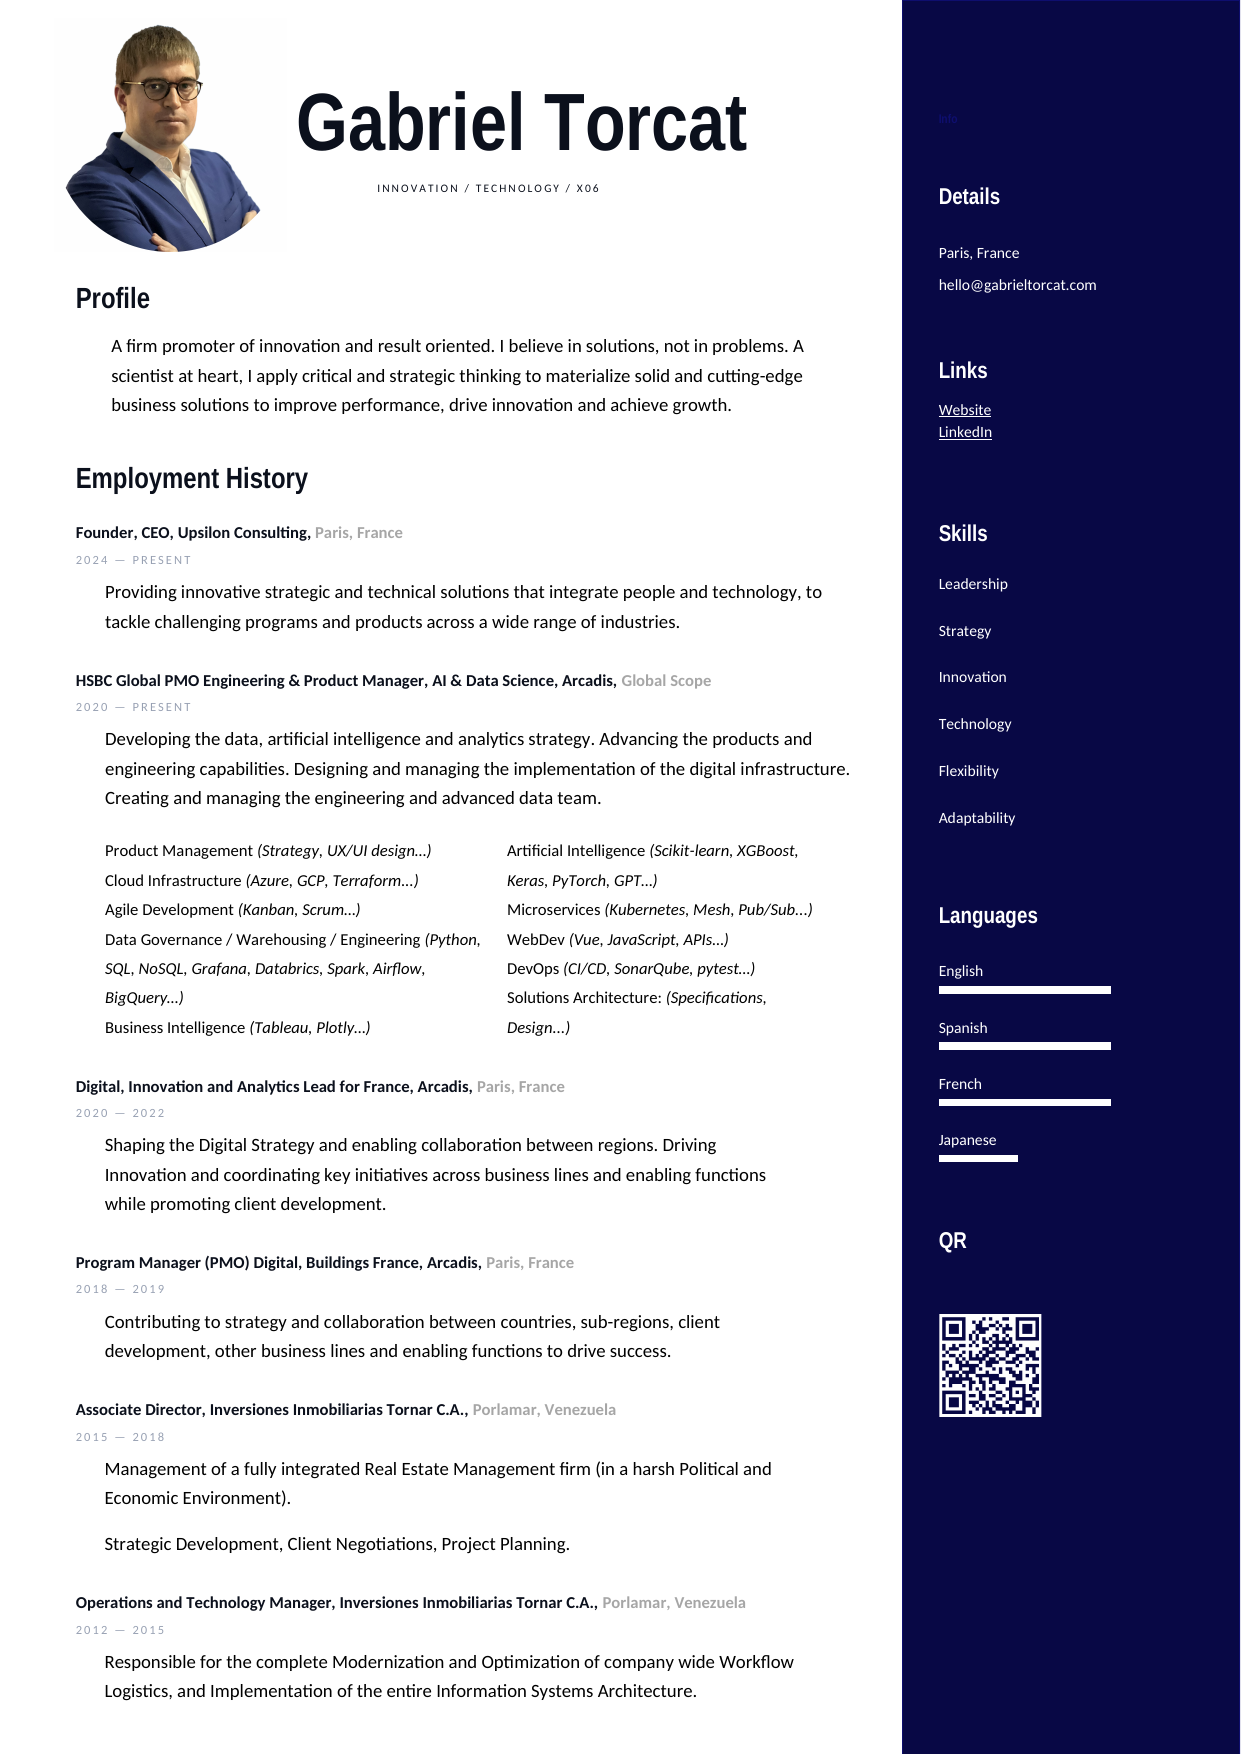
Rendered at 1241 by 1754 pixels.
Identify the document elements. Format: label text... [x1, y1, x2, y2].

table_header Product Management (Strategy, UX/UI design…) Cloud Infrastructure (Azure, GCP, Terraform...) Agile Development (Kanban, Scrum…) Data Governance / Warehousing / Engineering (Python, SQL, NoSQL, Grafana, Databrics, Spark, Airflow, BigQuery…) Business Intelligence (Tableau, Plotly…) [76, 827, 483, 1057]
table_header Gabriel Torcat Innovation / Technology / X06 [288, 74, 855, 201]
table_header Artificial Intelligence (Scikit-learn, XGBoost, Keras, PyTorch, GPT…) Microservices (Kubernetes, Mesh, Pub/Sub...) WebDev (Vue, JavaScript, APIs…) DevOps (CI/CD, SonarQube, pytest…) Solutions Architecture: (Specifications, Design...) [483, 827, 872, 1057]
picture [939, 1314, 1042, 1417]
table_header Profile A firm promoter of innovation and result oriented. I believe in solutions, not in problems. A scientist at heart, I apply critical and strategic thinking to materialize solid and cutting-edge business solutions to improve performance, drive innovation and achieve growth. Employment History Founder, CEO, Upsilon Consulting, Paris, France 2024 — Present Providing innovative strategic and technical solutions that integrate people and technology, to tackle challenging programs and products across a wide range of industries. HSBC Global PMO Engineering & Product Manager, AI & Data Science, Arcadis, Global Scope 2020 — Present Developing the data, artificial intelligence and analytics strategy. Advancing the products and engineering capabilities. Designing and managing the implementation of the digital infrastructure. Creating and managing the engineering and advanced data team. [76, 74, 872, 827]
table_header Digital, Innovation and Analytics Lead for France, Arcadis, Paris, France 2020 — 2022 Shaping the Digital Strategy and enabling collaboration between regions. Driving Innovation and coordinating key initiatives across business lines and enabling functions while promoting client development. Program Manager (PMO) Digital, Buildings France, Arcadis, Paris, France 2018 — 2019 Contributing to strategy and collaboration between countries, sub-regions, client development, other business lines and enabling functions to drive success. Associate Director, Inversiones Inmobiliarias Tornar C.A., Porlamar, Venezuela 2015 — 2018 Management of a fully integrated Real Estate Management firm (in a harsh Political and Economic Environment). Strategic Development, Client Negotiations, Project Planning. Operations and Technology Manager, Inversiones Inmobiliarias Tornar C.A., Porlamar, Venezuela 2012 — 2015 Responsible for the complete Modernization and Optimization of company wide Workflow Logistics, and Implementation of the entire Information Systems Architecture. [76, 1057, 872, 1704]
picture [53, 18, 288, 252]
table_header Info Details Paris, France hello@gabrieltorcat.com Links Website LinkedIn Skills Leadership Strategy Innovation Technology Flexibility Adaptability Languages QR [873, 74, 902, 1704]
